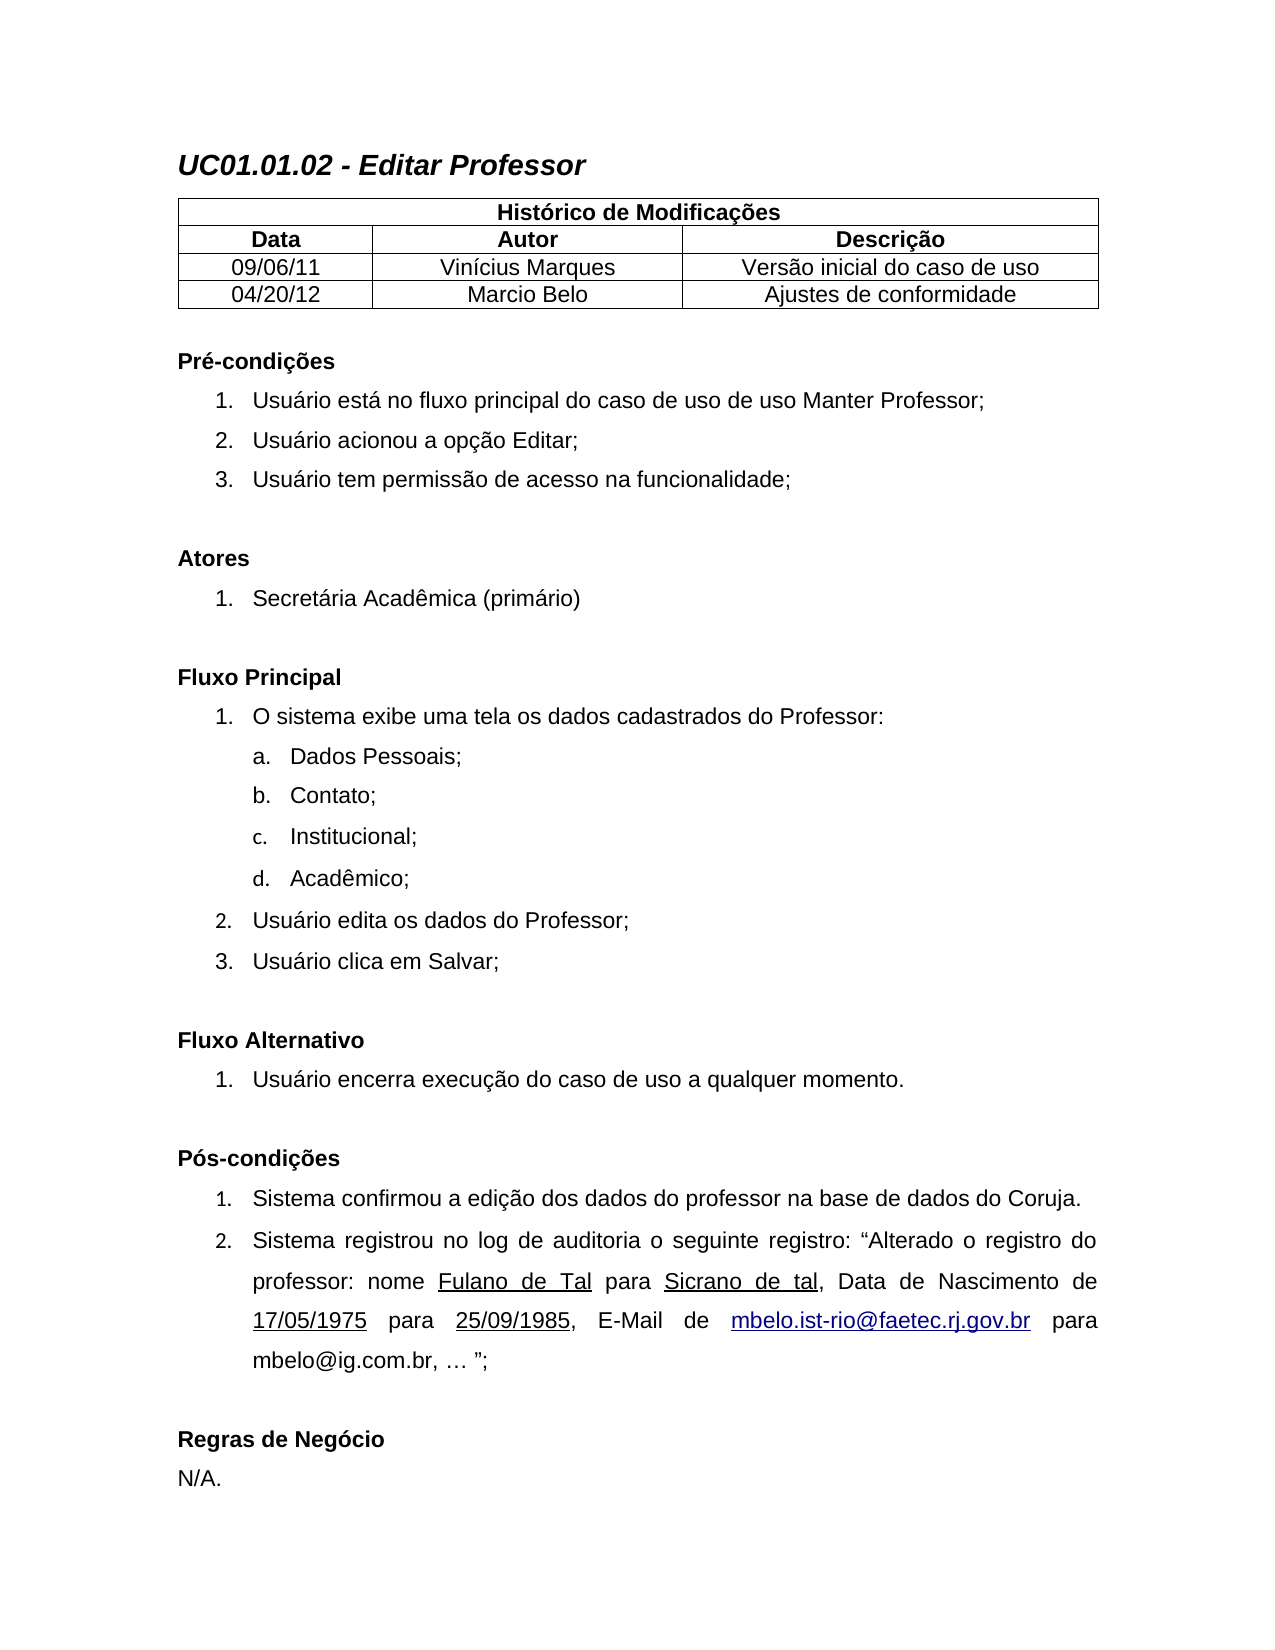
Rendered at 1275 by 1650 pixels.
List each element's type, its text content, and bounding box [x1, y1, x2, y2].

list Usuário encerra execução do caso de uso a qualquer momento. [215, 1066, 1098, 1092]
list Usuário tem permissão de acesso na funcionalidade; [215, 466, 1098, 493]
list Usuário clica em Salvar; [215, 948, 1098, 974]
text Regras de Negócio [177, 1426, 1098, 1452]
table_cell Marcio Belo [373, 281, 682, 307]
table_cell Descrição [683, 226, 1098, 253]
table_cell Ajustes de conformidade [683, 281, 1098, 307]
list Usuário edita os dados do Professor; [215, 906, 1098, 934]
table_cell 20/04/12 [179, 281, 372, 307]
text UC01.01.02 - Editar Professor [177, 148, 1098, 181]
list Sistema registrou no log de auditoria o seguinte registro: “Alterado o registro do professor: nome Fulano de Tal para Sicrano de tal, Data de Nascimento de 17/05/1975 para 25/09/1985, E-Mail de mbelo.ist-rio@faetec.rj.gov.br para mbelo@ig.com.br, … ”; [215, 1227, 1098, 1373]
text Fluxo Alternativo [177, 1027, 1098, 1053]
text Fluxo Principal [177, 664, 1098, 690]
table_cell Autor [373, 226, 682, 253]
table_header Histórico de Modificações [179, 199, 1098, 225]
list Acadêmico; [252, 864, 1098, 892]
table_cell 06/09/11 [179, 254, 372, 280]
text Pré-condições [177, 348, 1098, 374]
list O sistema exibe uma tela os dados cadastrados do Professor: [215, 703, 1098, 730]
list Contato; [252, 782, 1098, 809]
text Atores [177, 545, 1098, 572]
text Pós-condições [177, 1145, 1098, 1171]
text N/A. [177, 1465, 1098, 1491]
list Usuário está no fluxo principal do caso de uso de uso Manter Professor; [215, 387, 1098, 414]
list Dados Pessoais; [252, 743, 1098, 769]
table_cell Versão inicial do caso de uso [683, 254, 1098, 280]
list Secretária Acadêmica (primário) [215, 585, 1098, 611]
list Sistema confirmou a edição dos dados do professor na base de dados do Coruja. [215, 1184, 1098, 1213]
table_cell Vinícius Marques [373, 254, 682, 280]
table_cell Data [179, 226, 372, 253]
list Institucional; [252, 822, 1098, 850]
list Usuário acionou a opção Editar; [215, 427, 1098, 453]
